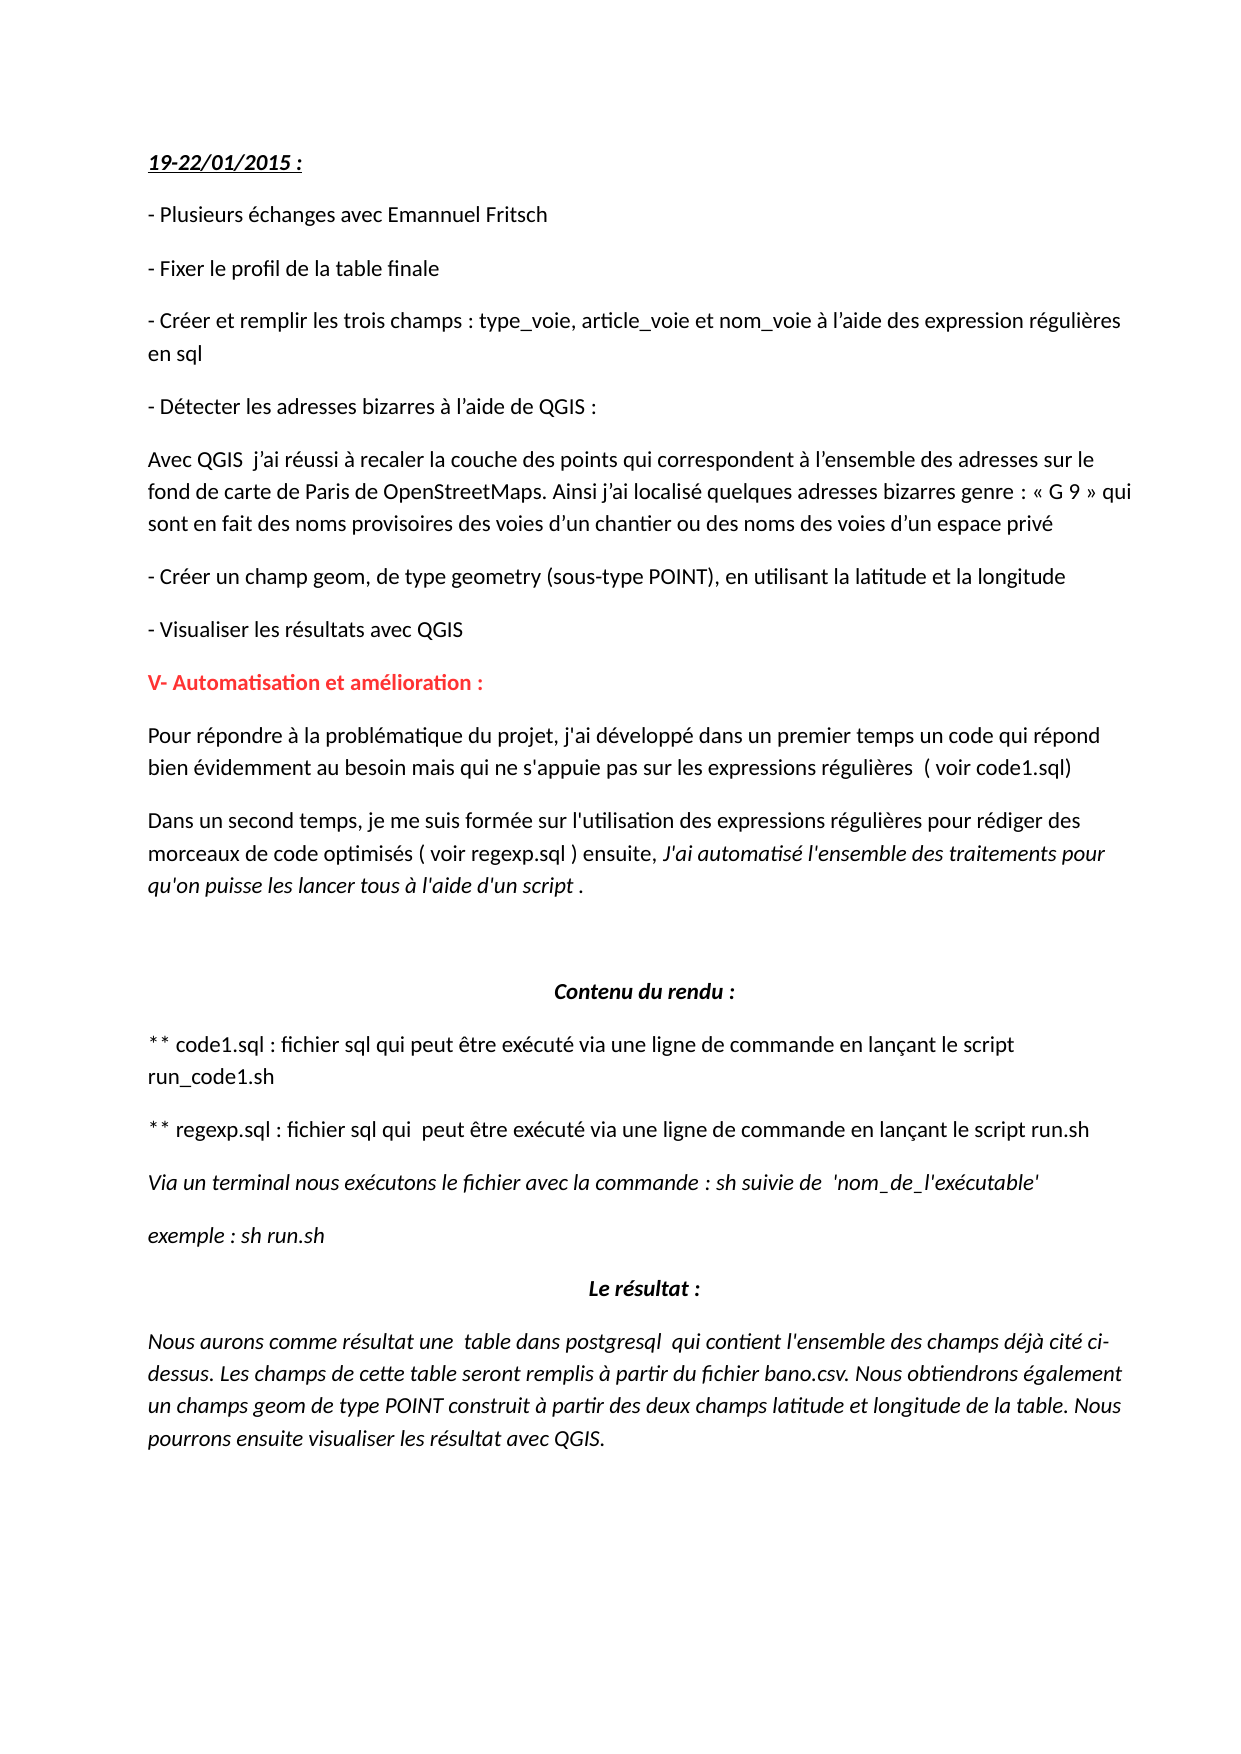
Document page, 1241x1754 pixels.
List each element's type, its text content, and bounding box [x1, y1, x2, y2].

text Dans un second temps, je me suis formée sur l'utilisation des expressions régulières pour rédiger des morceaux de code optimisés ( voir regexp.sql ) ensuite, J'ai automatisé l'ensemble des traitements pour qu'on puisse les lancer tous à l'aide d'un script . [148, 807, 1141, 899]
text Avec QGIS j’ai réussi à recaler la couche des points qui correspondent à l’ensemble des adresses sur le fond de carte de Paris de OpenStreetMaps. Ainsi j’ai localisé quelques adresses bizarres genre : « G 9 » qui sont en fait des noms provisoires des voies d’un chantier ou des noms des voies d’un espace privé [148, 445, 1141, 537]
text Pour répondre à la problématique du projet, j'ai développé dans un premier temps un code qui répond bien évidemment au besoin mais qui ne s'appuie pas sur les expressions régulières ( voir code1.sql) [148, 721, 1141, 782]
text Via un terminal nous exécutons le fichier avec la commande : sh suivie de 'nom_de_l'exécutable' [148, 1168, 1141, 1196]
text 19-22/01/2015 : [148, 148, 1141, 176]
text Contenu du rendu : [148, 977, 1141, 1005]
text ** code1.sql : fichier sql qui peut être exécuté via une ligne de commande en lançant le script run_code1.sh [148, 1030, 1141, 1090]
text - Visualiser les résultats avec QGIS [148, 615, 1141, 643]
text - Créer un champ geom, de type geometry (sous-type POINT), en utilisant la latitude et la longitude [148, 562, 1141, 590]
text Nous aurons comme résultat une table dans postgresql qui contient l'ensemble des champs déjà cité ci-dessus. Les champs de cette table seront remplis à partir du fichier bano.csv. Nous obtiendrons également un champs geom de type POINT construit à partir des deux champs latitude et longitude de la table. Nous pourrons ensuite visualiser les résultat avec QGIS. [148, 1327, 1141, 1452]
text - Détecter les adresses bizarres à l’aide de QGIS : [148, 392, 1141, 420]
text ** regexp.sql : fichier sql qui peut être exécuté via une ligne de commande en lançant le script run.sh [148, 1115, 1141, 1143]
text V- Automatisation et amélioration : [148, 668, 1141, 696]
text - Plusieurs échanges avec Emannuel Fritsch [148, 201, 1141, 229]
text - Fixer le profil de la table finale [148, 254, 1141, 282]
text Le résultat : [148, 1274, 1141, 1302]
text - Créer et remplir les trois champs : type_voie, article_voie et nom_voie à l’aide des expression régulières en sql [148, 307, 1141, 367]
text exemple : sh run.sh [148, 1221, 1141, 1249]
